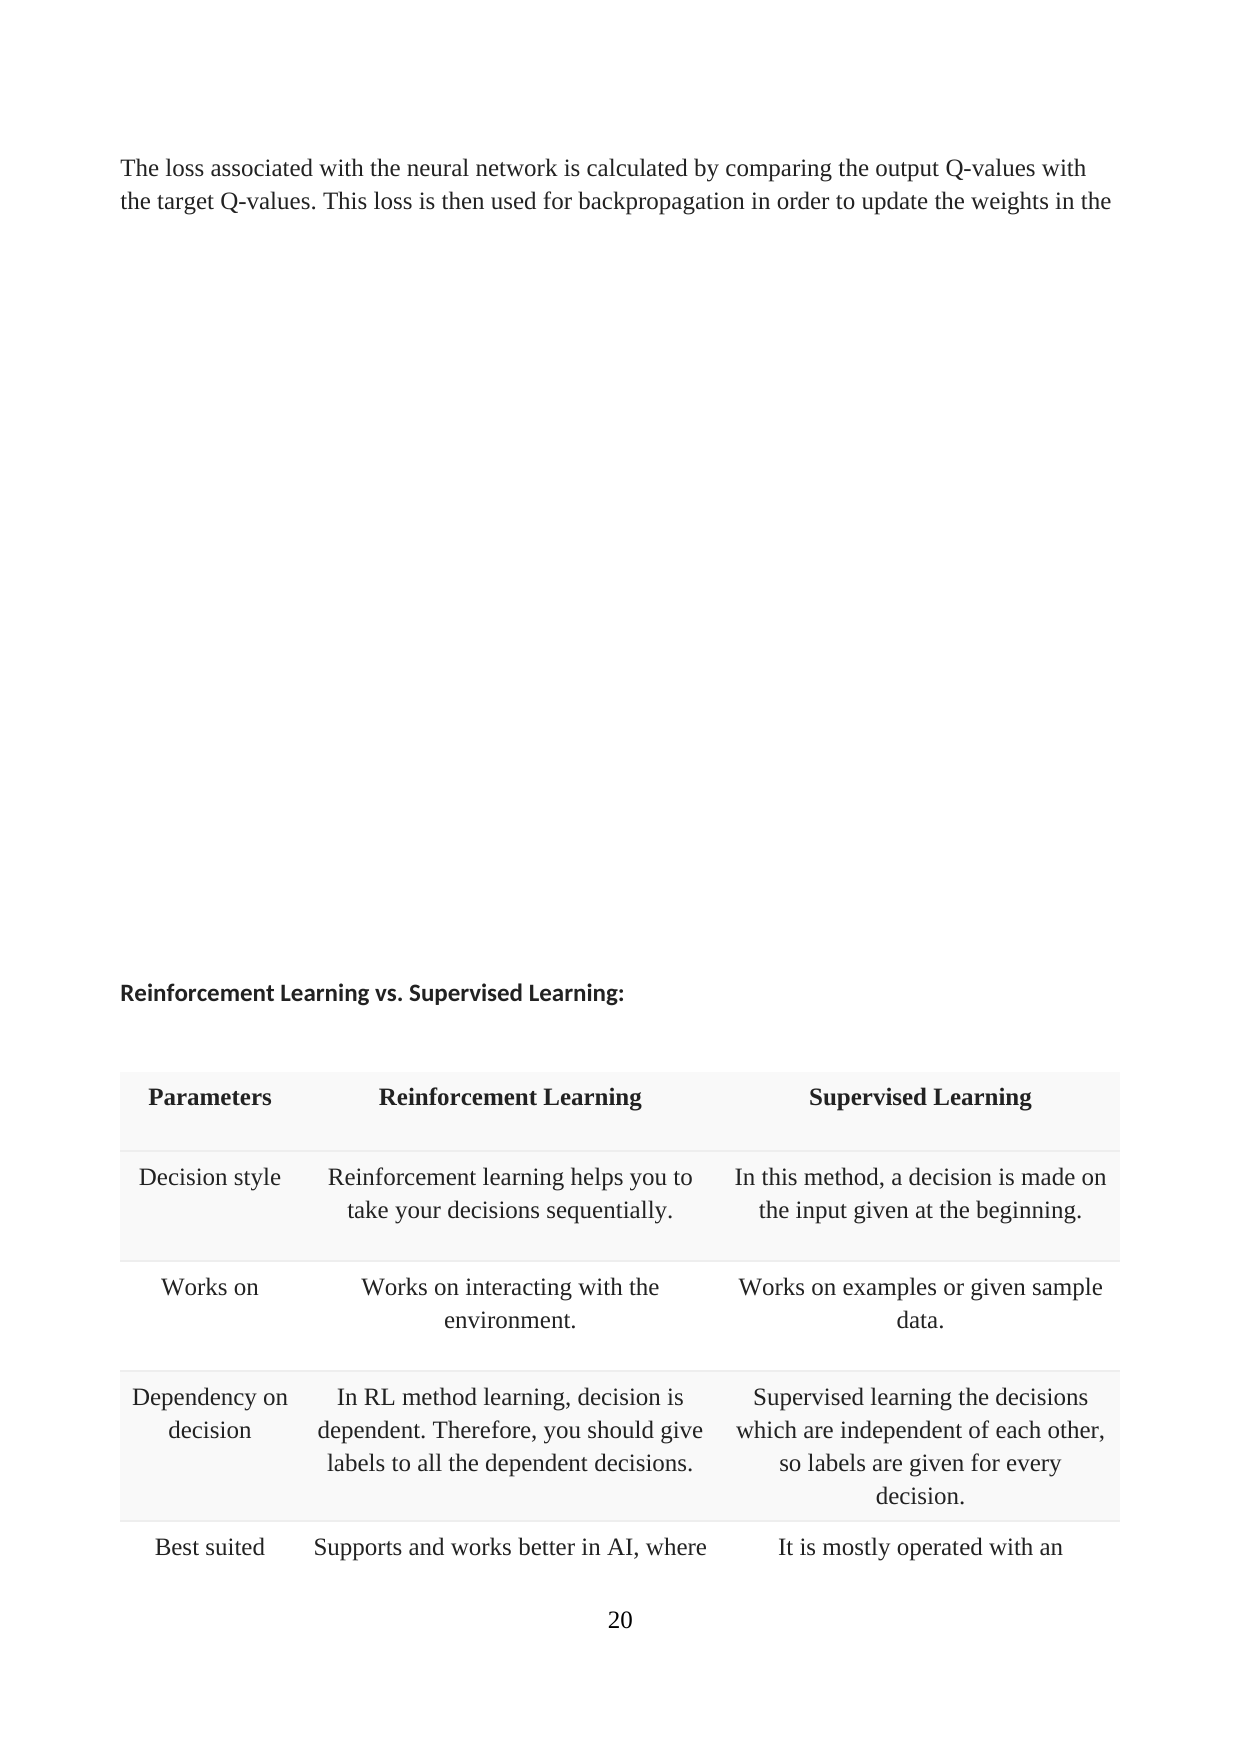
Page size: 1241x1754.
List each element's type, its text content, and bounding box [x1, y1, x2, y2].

table_cell Works on [120, 1262, 299, 1370]
table_cell Works on interacting with the environment. [299, 1262, 721, 1370]
table_cell Best suited [120, 1522, 299, 1576]
table_cell Reinforcement learning helps you to take your decisions sequentially. [299, 1152, 721, 1260]
table_cell In this method, a decision is made on the input given at the beginning. [721, 1152, 1120, 1260]
table_cell Works on examples or given sample data. [721, 1262, 1120, 1370]
table_cell It is mostly operated with an [721, 1522, 1120, 1576]
table_cell Dependency on decision [120, 1372, 299, 1520]
table_header Parameters [120, 1072, 299, 1150]
table_cell Supervised learning the decisions which are independent of each other, so labels are given for every decision. [721, 1372, 1120, 1520]
table_cell In RL method learning, decision is dependent. Therefore, you should give labels to all the dependent decisions. [299, 1372, 721, 1520]
table_header Supervised Learning [721, 1072, 1120, 1150]
text The loss associated with the neural network is calculated by comparing the output Q-values with the target Q-values. This loss is then used for backpropagation in order to update the weights in the [120, 153, 1120, 215]
table_cell Supports and works better in AI, where [299, 1522, 721, 1576]
table_header Reinforcement Learning [299, 1072, 721, 1150]
subtitle Reinforcement Learning vs. Supervised Learning: [120, 978, 1120, 1008]
table_cell Decision style [120, 1152, 299, 1260]
